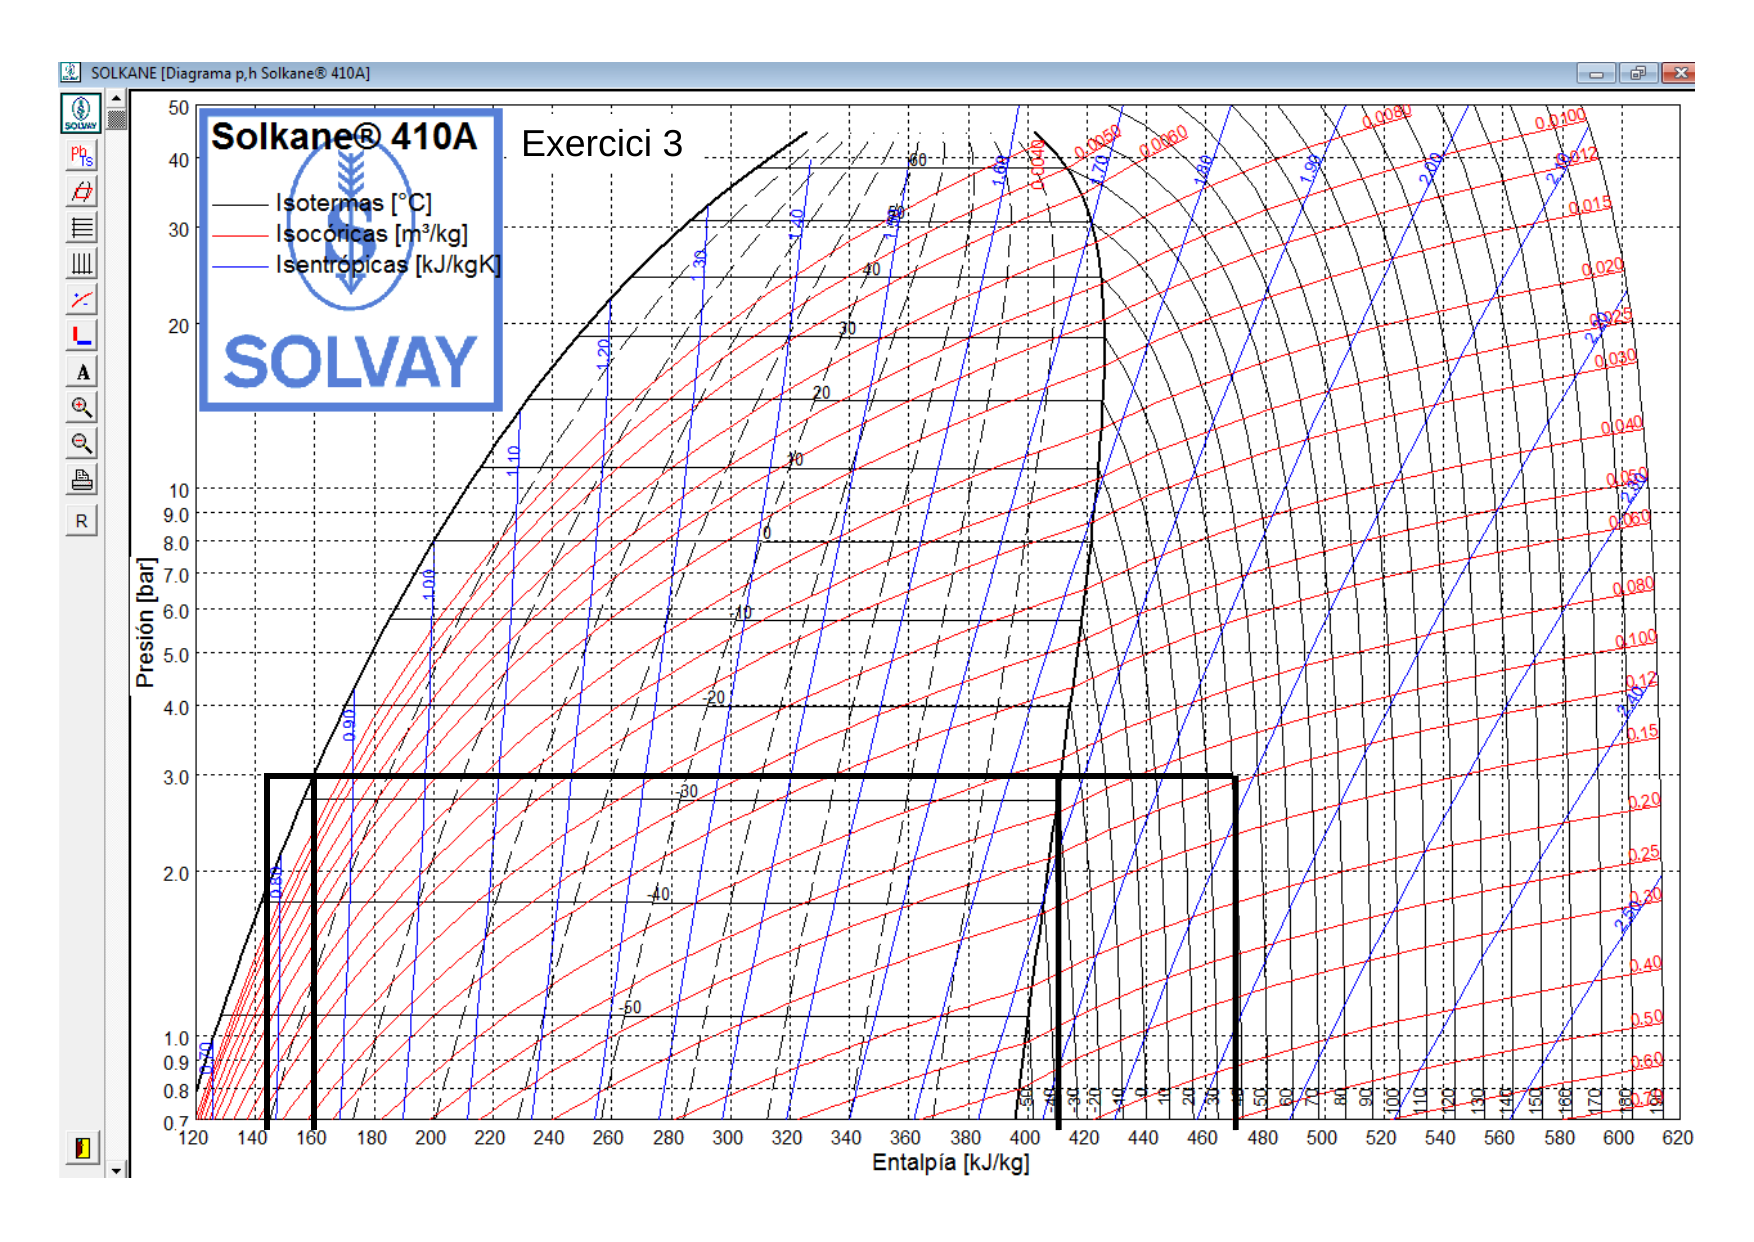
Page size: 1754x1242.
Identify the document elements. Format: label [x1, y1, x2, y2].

picture [58, 62, 1695, 1178]
